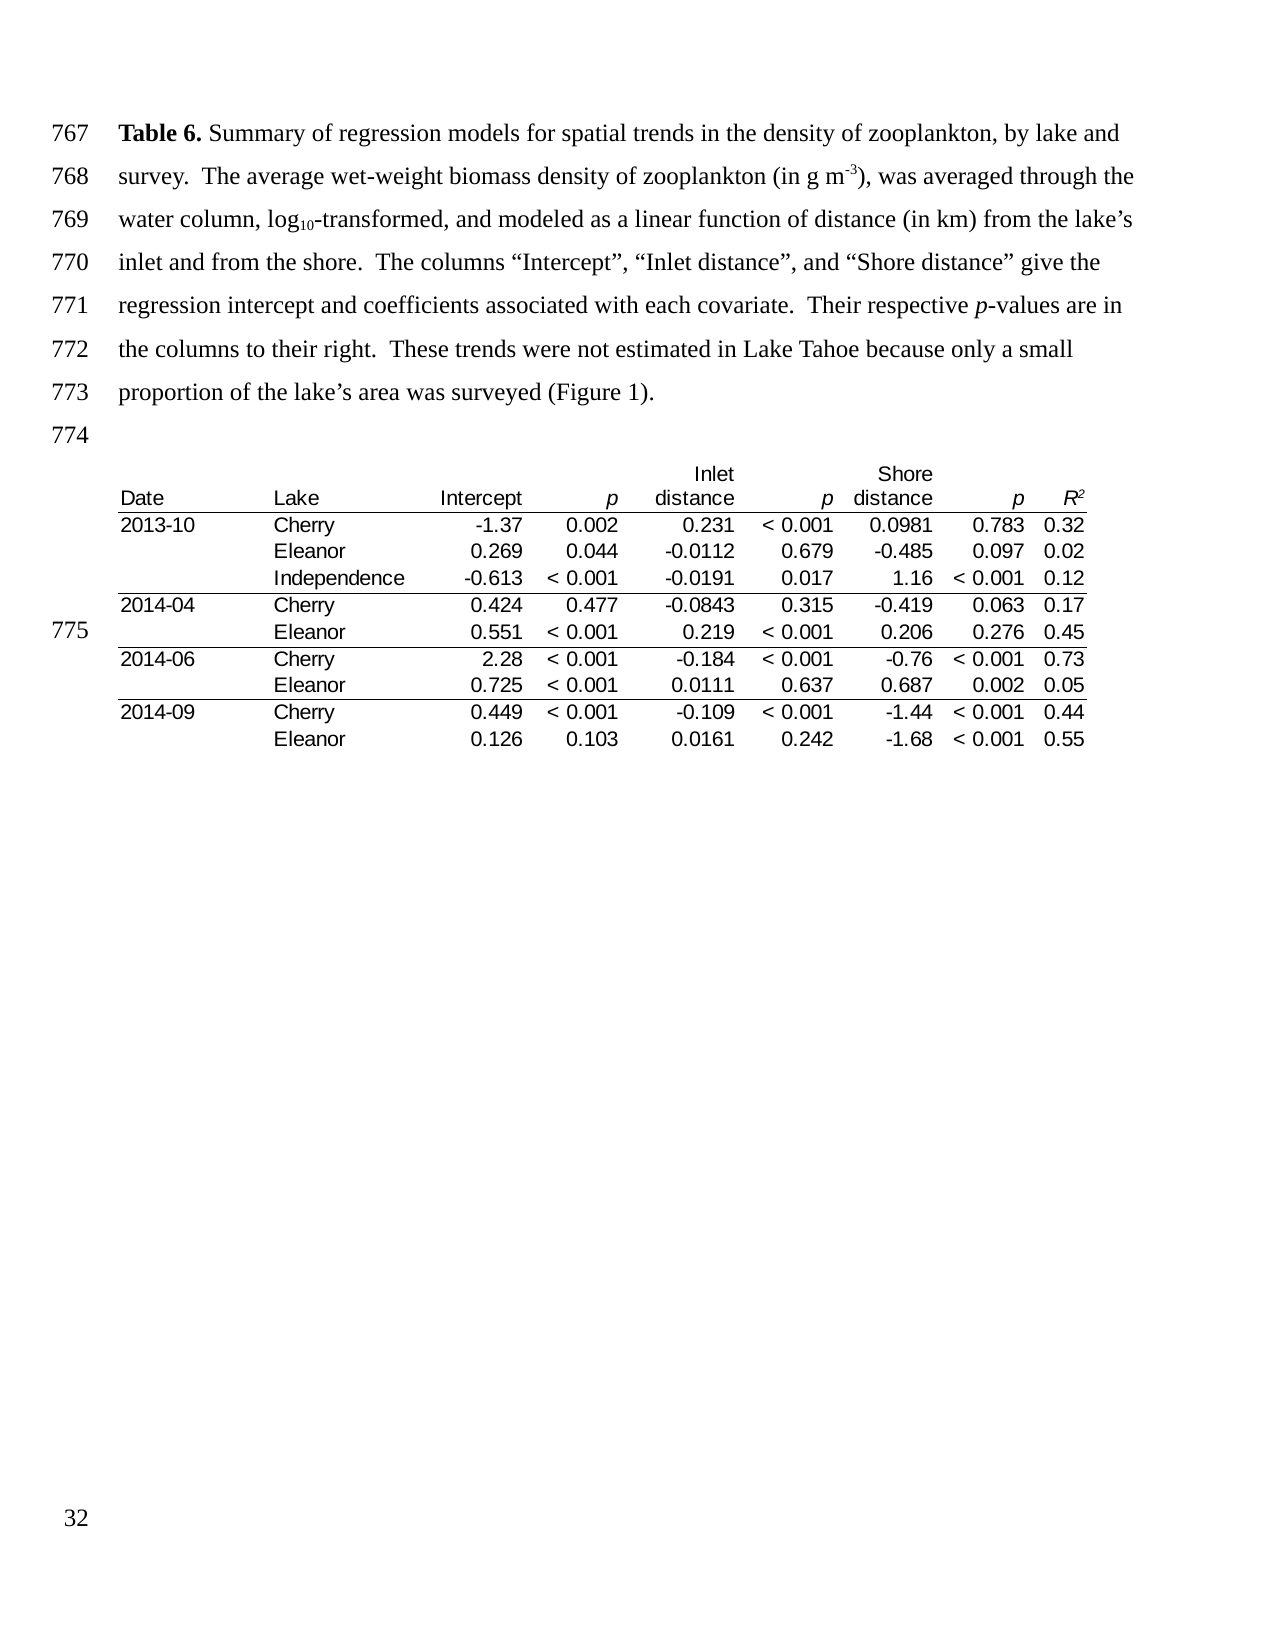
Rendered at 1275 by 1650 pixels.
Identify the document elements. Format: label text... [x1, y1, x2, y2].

text Table 6. Summary of regression models for spatial trends in the density of zooplankton, by lake and survey. The average wet-weight biomass density of zooplankton (in g m-3), was averaged through the water column, log10-transformed, and modeled as a linear function of distance (in km) from the lake’s inlet and from the shore. The columns “Intercept”, “Inlet distance”, and “Shore distance” give the regression intercept and coefficients associated with each covariate. Their respective p-values are in the columns to their right. These trends were not estimated in Lake Tahoe because only a small proportion of the lake’s area was surveyed (Figure 1). [118, 118, 1157, 406]
